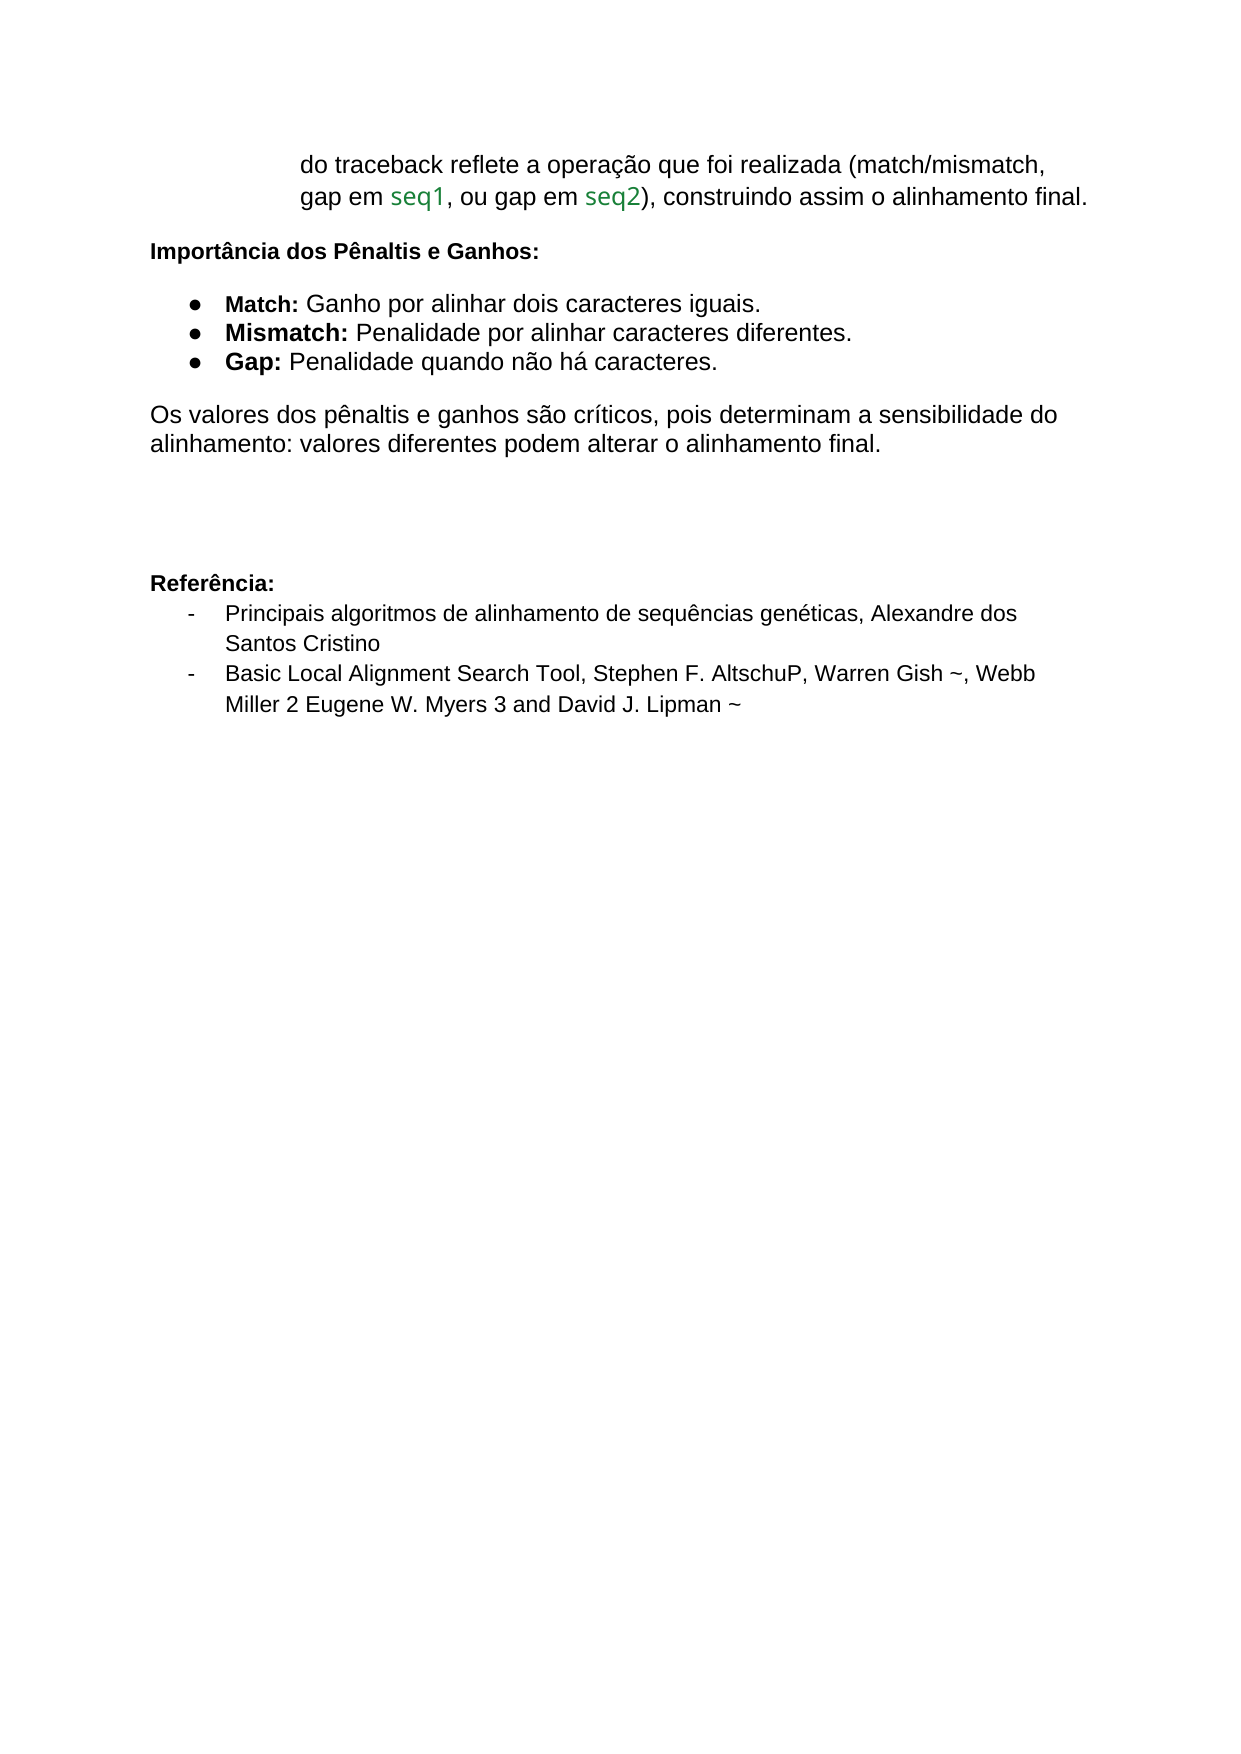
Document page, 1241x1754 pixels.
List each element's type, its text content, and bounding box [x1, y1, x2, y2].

text Referência: [150, 570, 1090, 596]
list do traceback reflete a operação que foi realizada (match/mismatch, gap em seq1, ou gap em seq2), construindo assim o alinhamento final. [262, 150, 1090, 213]
text Os valores dos pênaltis e ganhos são críticos, pois determinam a sensibilidade do alinhamento: valores diferentes podem alterar o alinhamento final. [150, 400, 1090, 458]
list Principais algoritmos de alinhamento de sequências genéticas, Alexandre dos Santos Cristino [187, 600, 1090, 656]
list Match: Ganho por alinhar dois caracteres iguais. [187, 289, 1090, 318]
list Mismatch: Penalidade por alinhar caracteres diferentes. [187, 318, 1090, 347]
list Gap: Penalidade quando não há caracteres. [187, 347, 1090, 375]
subtitle Importância dos Pênaltis e Ganhos: [150, 238, 1090, 264]
list Basic Local Alignment Search Tool, Stephen F. AltschuP, Warren Gish ~, Webb Miller 2 Eugene W. Myers 3 and David J. Lipman ~ [187, 660, 1090, 717]
